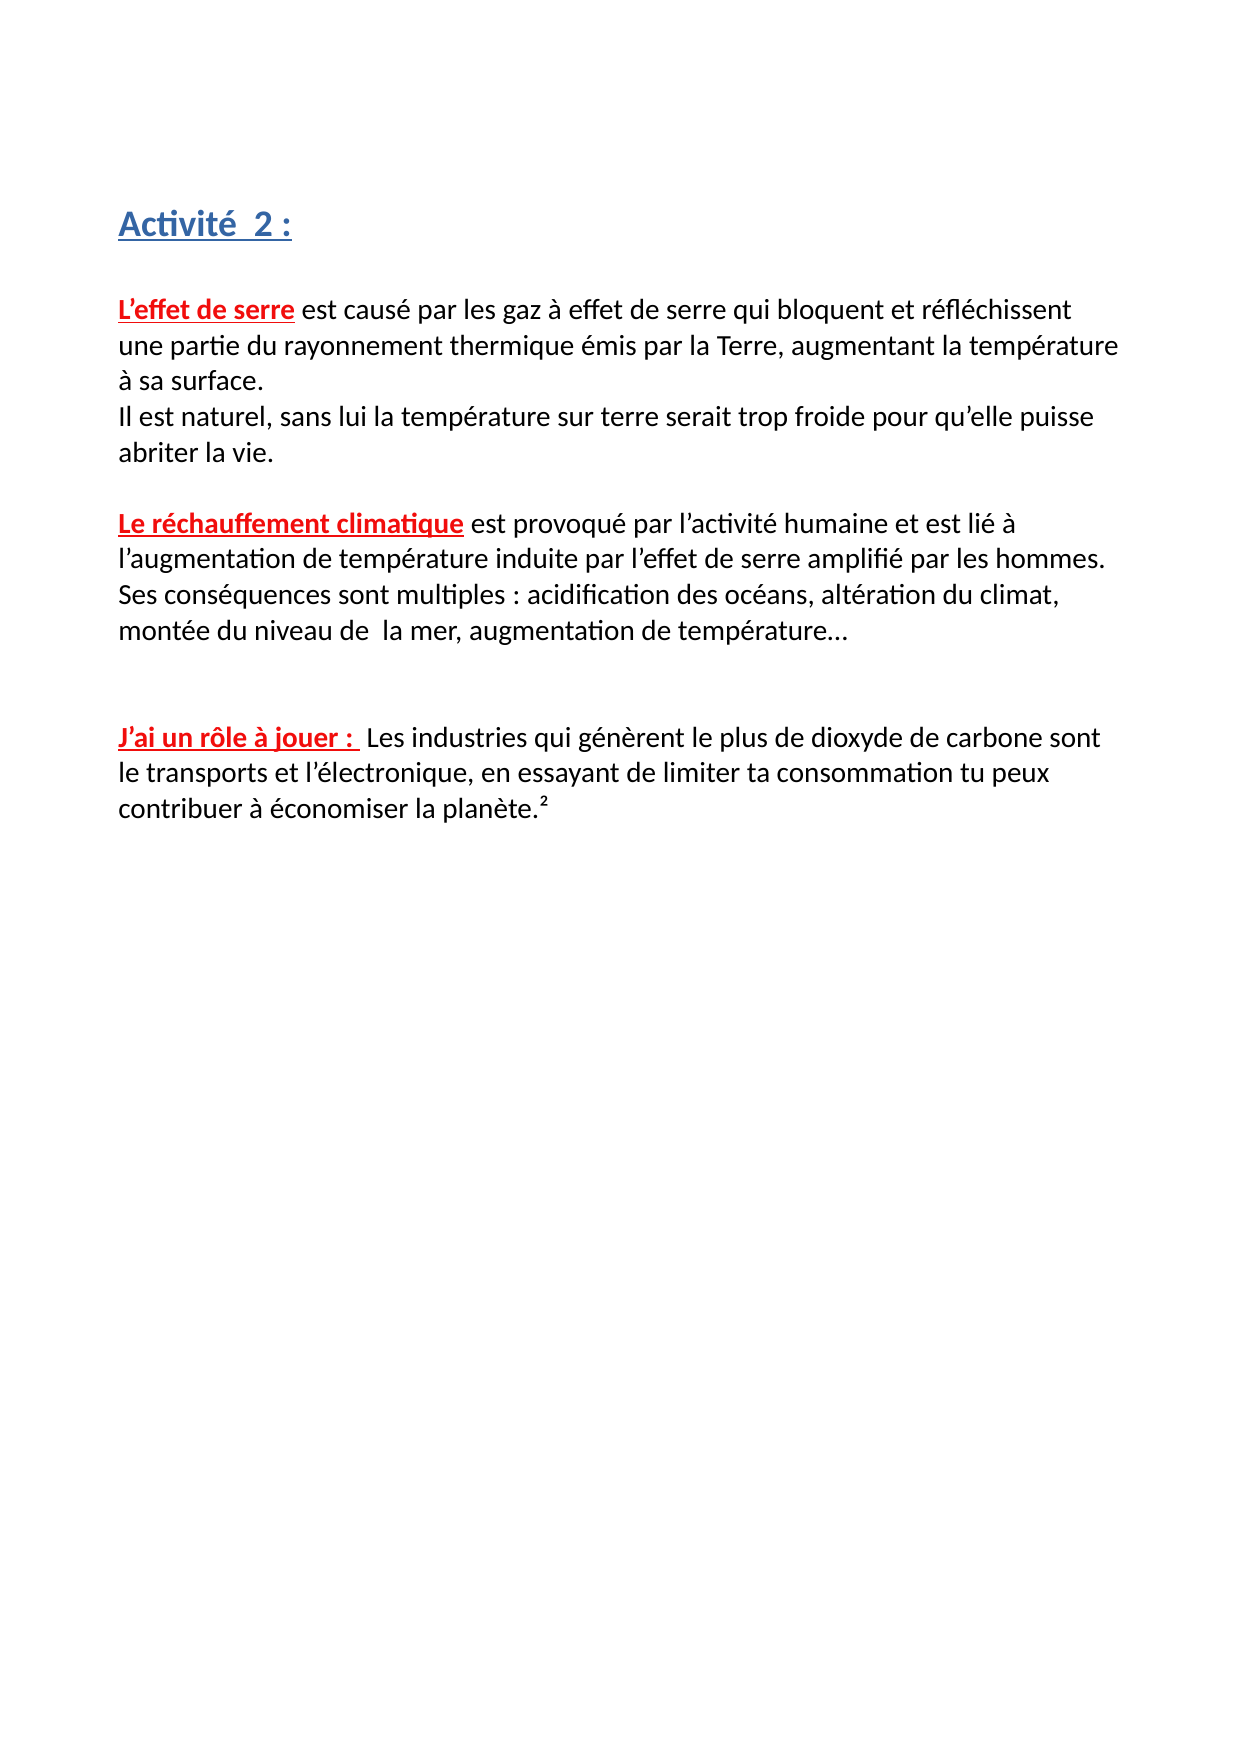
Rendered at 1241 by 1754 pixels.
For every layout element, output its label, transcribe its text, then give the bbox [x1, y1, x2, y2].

text Activité 2 : [118, 199, 1122, 245]
text Il est naturel, sans lui la température sur terre serait trop froide pour qu’elle puisse abriter la vie. [118, 398, 1122, 469]
text Le réchauffement climatique est provoqué par l’activité humaine et est lié à l’augmentation de température induite par l’effet de serre amplifié par les hommes. Ses conséquences sont multiples : acidification des océans, altération du climat, montée du niveau de la mer, augmentation de température… [118, 505, 1122, 647]
text J’ai un rôle à jouer : Les industries qui génèrent le plus de dioxyde de carbone sont le transports et l’électronique, en essayant de limiter ta consommation tu peux contribuer à économiser la planète.² [118, 719, 1122, 826]
text L’effet de serre est causé par les gaz à effet de serre qui bloquent et réfléchissent une partie du rayonnement thermique émis par la Terre, augmentant la température à sa surface. [118, 291, 1122, 398]
